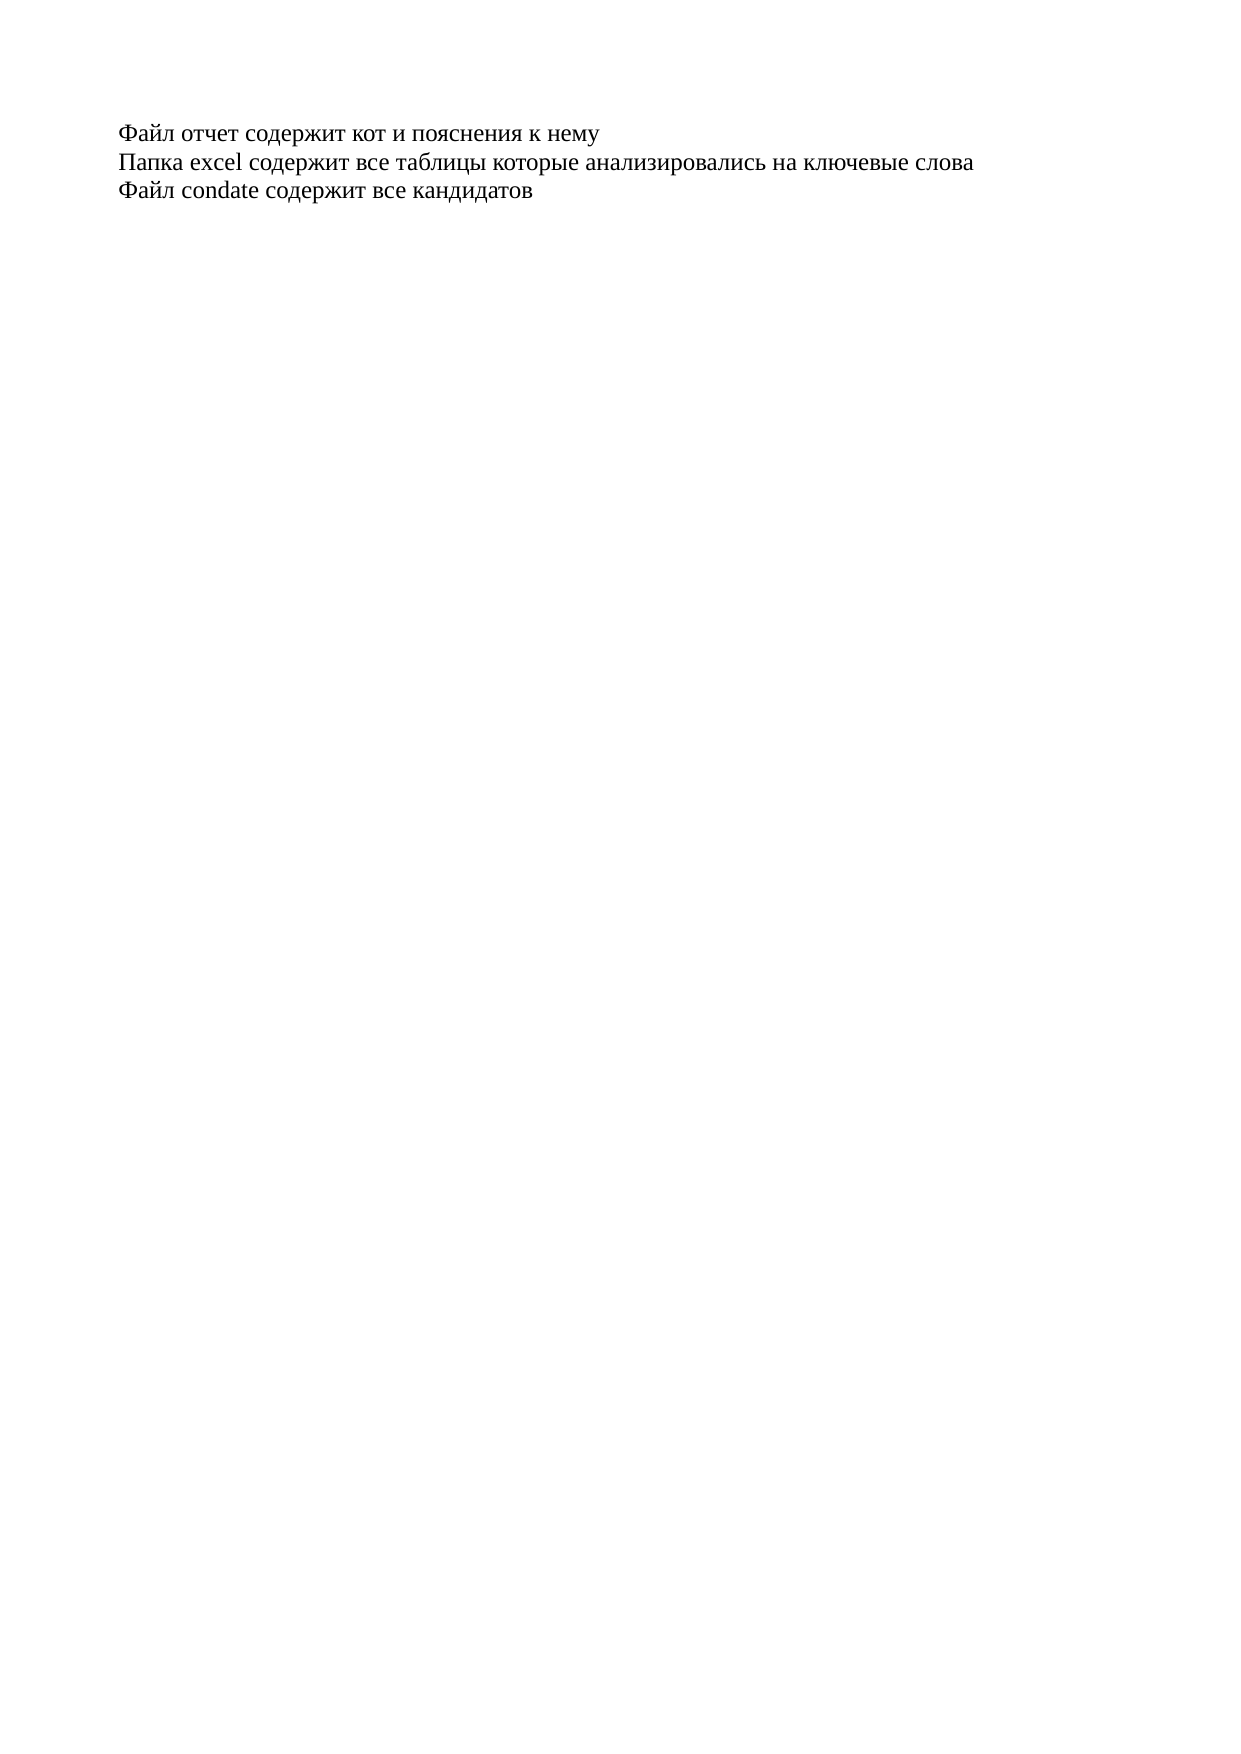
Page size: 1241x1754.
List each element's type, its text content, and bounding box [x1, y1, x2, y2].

text Файл отчет содержит кот и пояснения к нему [118, 118, 1122, 147]
text Папка excel содержит все таблицы которые анализировались на ключевые слова [118, 147, 1122, 176]
text Файл condate содержит все кандидатов [118, 176, 1122, 204]
